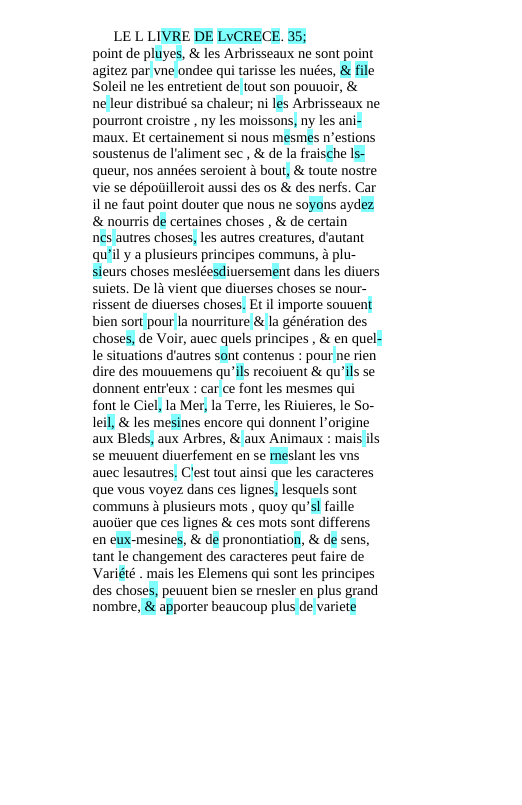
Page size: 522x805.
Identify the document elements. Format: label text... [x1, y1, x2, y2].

text LE L LIVRE DE LvCRECE. 35; point de pluyes, & les Arbrisseaux ne sont point agitez par vne ondee qui tarisse les nuées, & file Soleil ne les entretient de tout son pouuoir, & ne leur distribué sa chaleur; ni les Arbrisseaux ne pourront croistre , ny les moissons, ny les ani- maux. Et certainement si nous mesmes n’estions soustenus de l'aliment sec , & de la fraische ls- queur, nos années seroient à bout, & toute nostre vie se dépoüilleroit aussi des os & des nerfs. Car il ne faut point douter que nous ne soyons aydez & nourris de certaines choses , & de certain ncs autres choses, les autres creatures, d'autant qu’il y a plusieurs principes communs, à plu- sieurs choses mesléesdiuersement dans les diuers suiets. De là vient que diuerses choses se nour- rissent de diuerses choses. Et il importe souuent bien sort pour la nourriture & la génération des choses, de Voir, auec quels principes , & en quel- le situations d'autres sont contenus : pour ne rien dire des mouuemens qu’ils recoiuent & qu’ils se donnent entr'eux : car ce font les mesmes qui font le Ciel, la Mer, la Terre, les Riuieres, le So- leil, & les mesines encore qui donnent l’origine aux Bleds, aux Arbres, & aux Animaux : mais ils se meuuent diuerfement en se rneslant les vns auec lesautres. C'est tout ainsi que les caracteres que vous voyez dans ces lignes, lesquels sont communs à plusieurs mots , quoy qu’sl faille auoüer que ces lignes & ces mots sont differens en eux-mesines, & de pronontiation, & de sens, tant le changement des caracteres peut faire de Variété . mais les Elemens qui sont les principes des choses, peuuent bien se rnesler en plus grand nombre, & apporter beaucoup plus de variete [92, 28, 477, 615]
